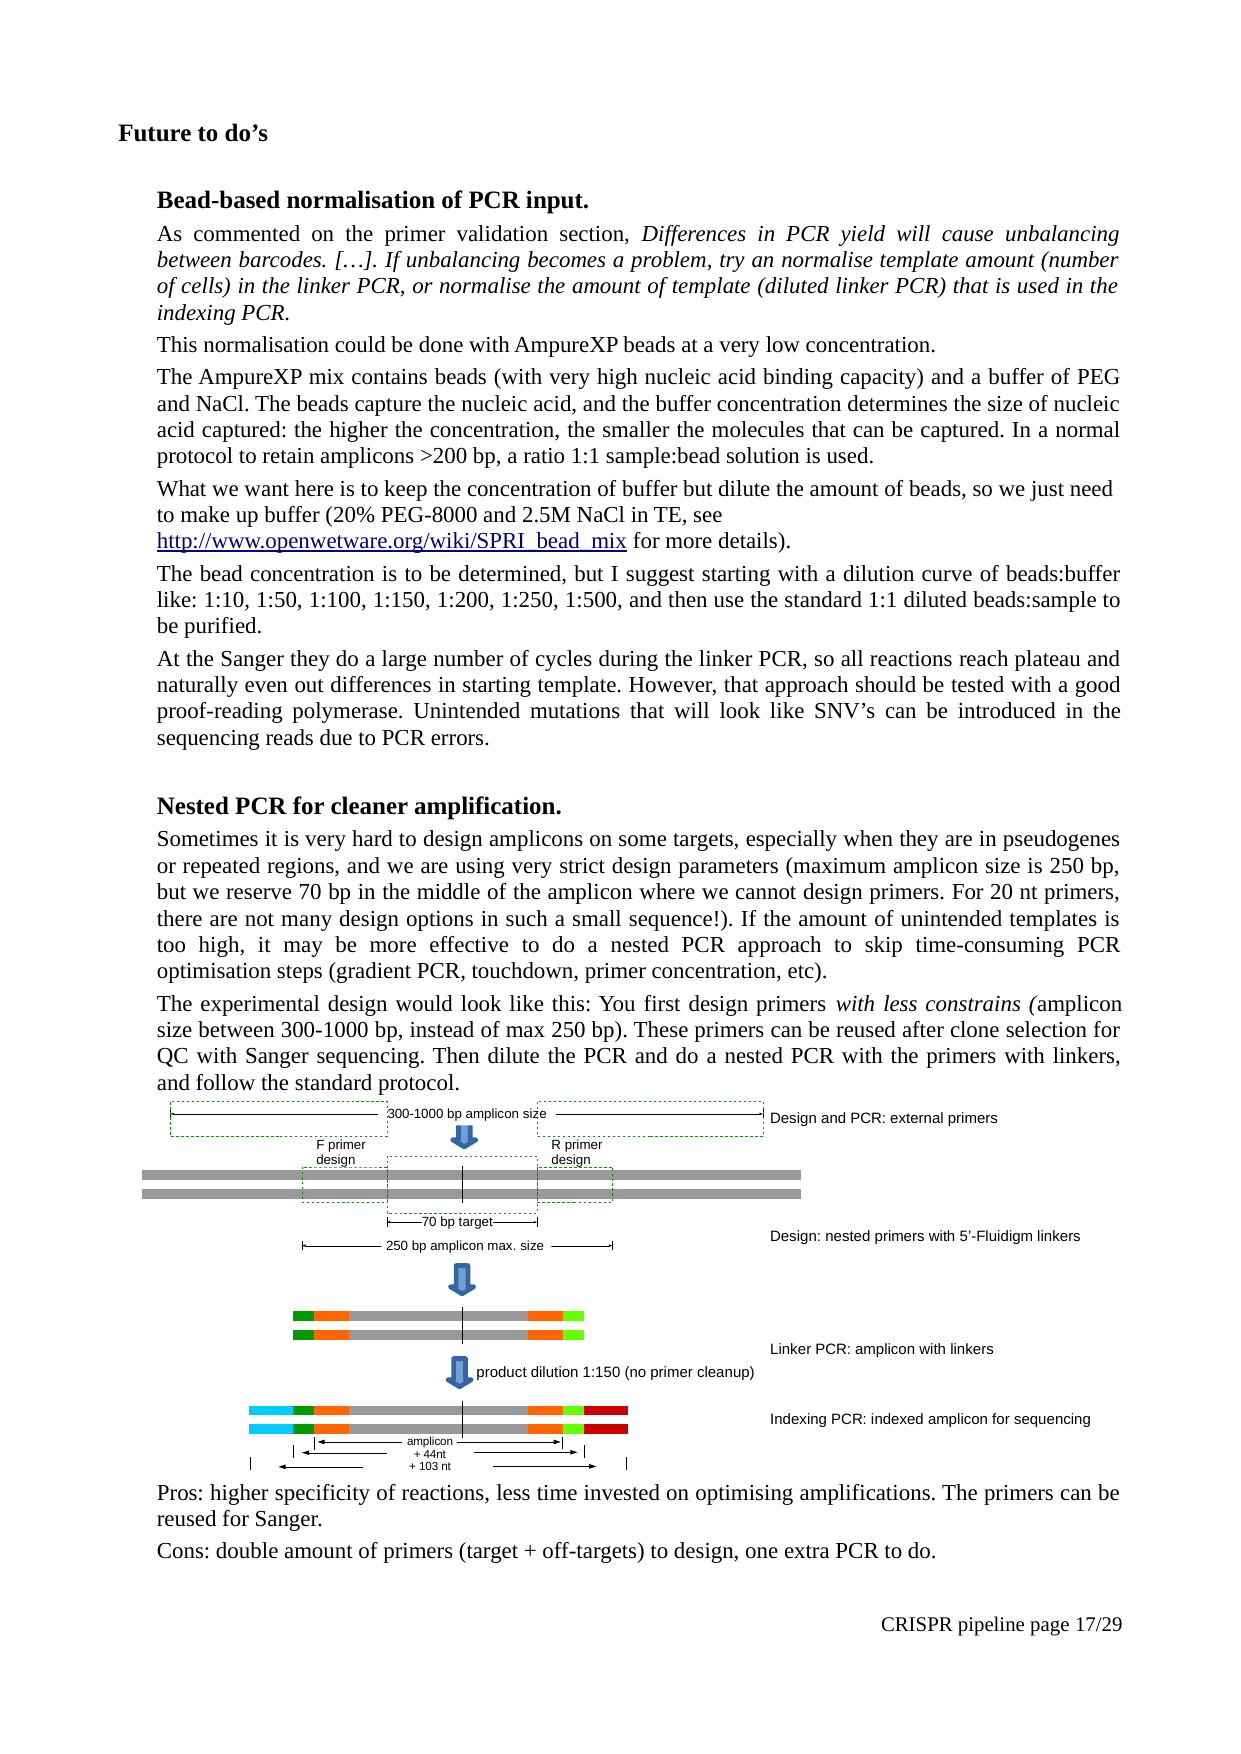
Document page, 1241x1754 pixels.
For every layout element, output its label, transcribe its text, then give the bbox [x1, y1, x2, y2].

text This normalisation could be done with AmpureXP beads at a very low concentration. [157, 331, 1122, 357]
title Bead-based normalisation of PCR input. [157, 185, 1122, 214]
text The AmpureXP mix contains beads (with very high nucleic acid binding capacity) and a buffer of PEG and NaCl. The beads capture the nucleic acid, and the buffer concentration determines the size of nucleic acid captured: the higher the concentration, the smaller the molecules that can be captured. In a normal protocol to retain amplicons >200 bp, a ratio 1:1 sample:bead solution is used. [157, 363, 1122, 469]
title Future to do’s [118, 118, 1122, 147]
text The bead concentration is to be determined, but I suggest starting with a dilution curve of beads:buffer like: 1:10, 1:50, 1:100, 1:150, 1:200, 1:250, 1:500, and then use the standard 1:1 diluted beads:sample to be purified. [157, 560, 1122, 639]
text Sometimes it is very hard to design amplicons on some targets, especially when they are in pseudogenes or repeated regions, and we are using very strict design parameters (maximum amplicon size is 250 bp, but we reserve 70 bp in the middle of the amplicon where we cannot design primers. For 20 nt primers, there are not many design options in such a small sequence!). If the amount of unintended templates is too high, it may be more effective to do a nested PCR approach to skip time-consuming PCR optimisation steps (gradient PCR, touchdown, primer concentration, etc). [157, 826, 1122, 984]
text Pros: higher specificity of reactions, less time invested on optimising amplifications. The primers can be reused for Sanger. [157, 1101, 1122, 1531]
text At the Sanger they do a large number of cycles during the linker PCR, so all reactions reach plateau and naturally even out differences in starting template. However, that approach should be tested with a good proof-reading polymerase. Unintended mutations that will look like SNV’s can be introduced in the sequencing reads due to PCR errors. [157, 645, 1122, 750]
title Nested PCR for cleaner amplification. [157, 791, 1122, 819]
text The experimental design would look like this: You first design primers with less constrains (amplicon size between 300-1000 bp, instead of max 250 bp). These primers can be reused after clone selection for QC with Sanger sequencing. Then dilute the PCR and do a nested PCR with the primers with linkers, and follow the standard protocol. [157, 989, 1122, 1095]
text What we want here is to keep the concentration of buffer but dilute the amount of beads, so we just need to make up buffer (20% PEG-8000 and 2.5M NaCl in TE, see http://www.openwetware.org/wiki/SPRI_bead_mix for more details). [157, 475, 1122, 554]
text Cons: double amount of primers (target + off-targets) to design, one extra PCR to do. [157, 1537, 1122, 1564]
text As commented on the primer validation section, Differences in PCR yield will cause unbalancing between barcodes. […]. If unbalancing becomes a problem, try an normalise template amount (number of cells) in the linker PCR, or normalise the amount of template (diluted linker PCR) that is used in the indexing PCR. [157, 220, 1122, 325]
